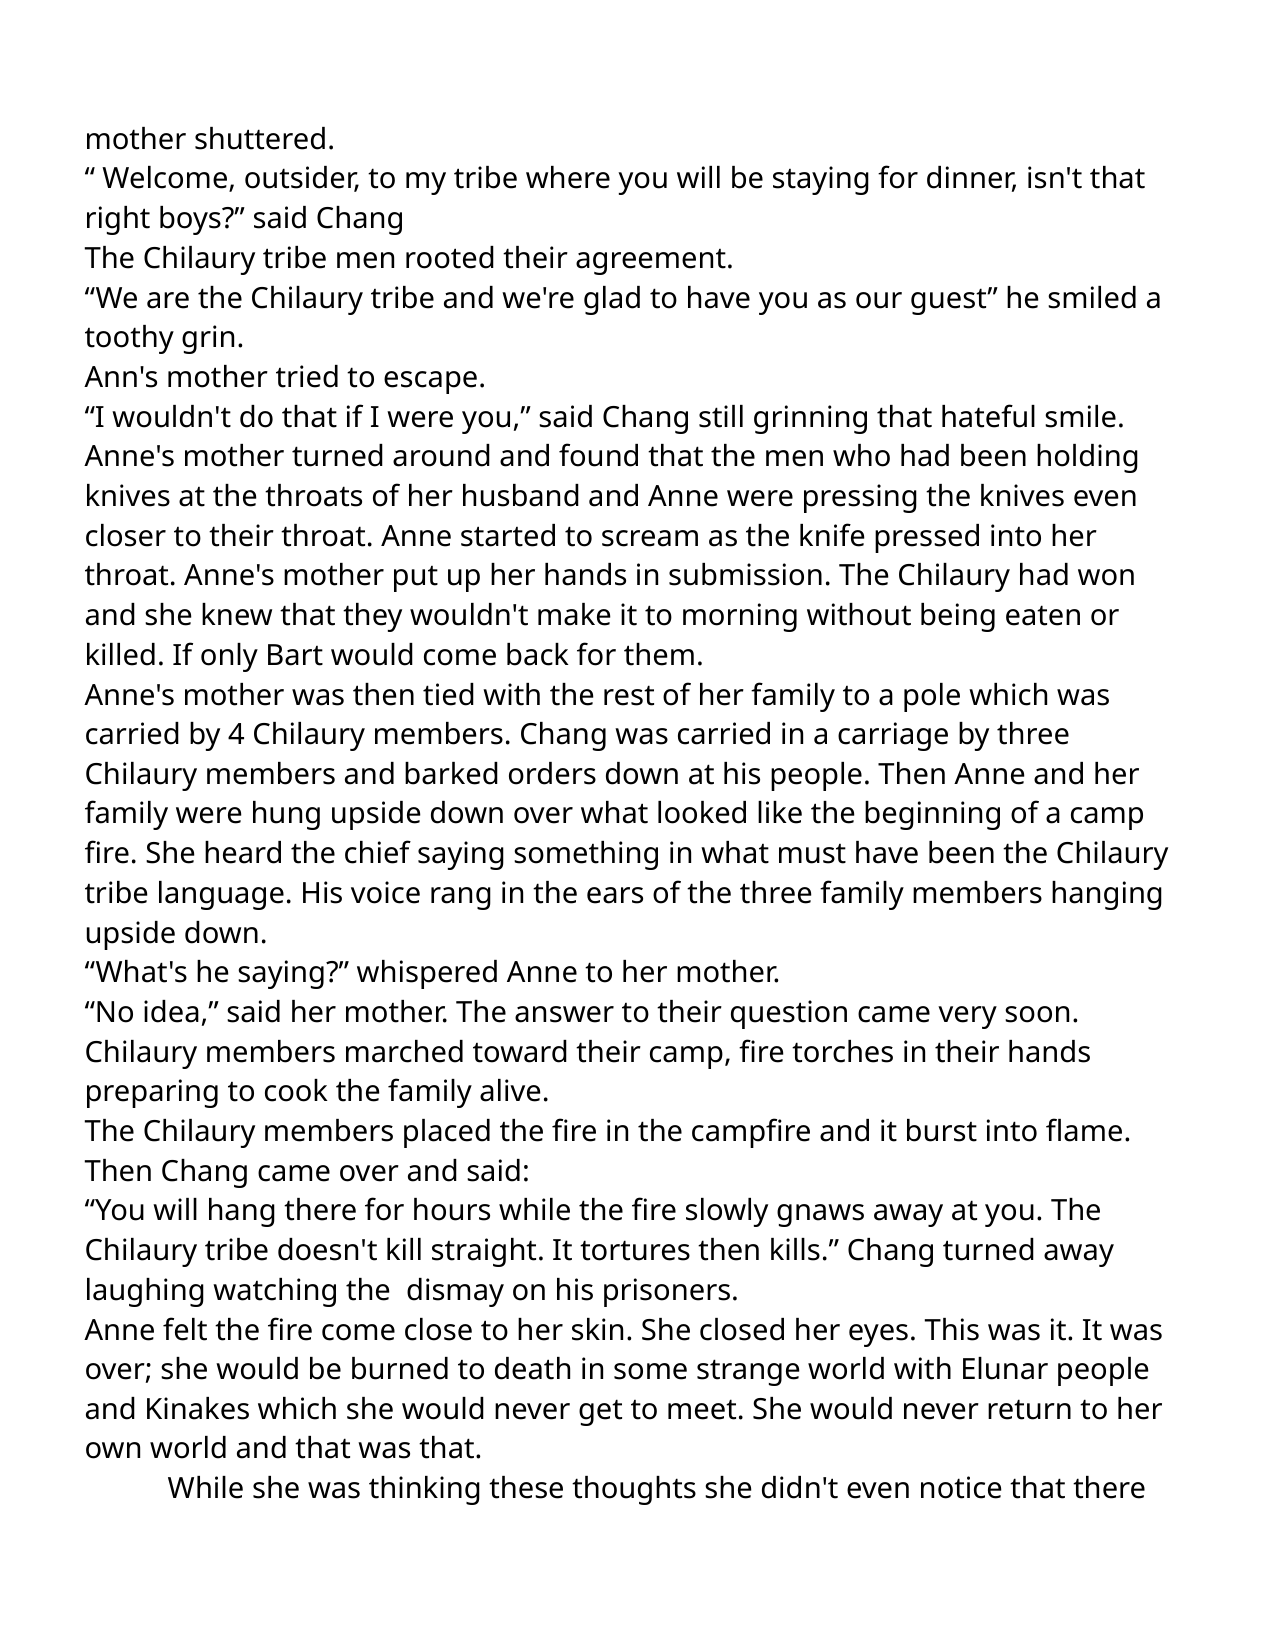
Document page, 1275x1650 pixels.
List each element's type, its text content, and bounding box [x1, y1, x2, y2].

text Anne felt the fire come close to her skin. She closed her eyes. This was it. It was over; she would be burned to death in some strange world with Elunar people and Kinakes which she would never get to meet. She would never return to her own world and that was that. [84, 1309, 1177, 1467]
text “ Welcome, outsider, to my tribe where you will be staying for dinner, isn't that right boys?” said Chang [84, 158, 1177, 237]
text “I wouldn't do that if I were you,” said Chang still grinning that hateful smile. Anne's mother turned around and found that the men who had been holding knives at the throats of her husband and Anne were pressing the knives even closer to their throat. Anne started to scream as the knife pressed into her throat. Anne's mother put up her hands in submission. The Chilaury had won and she knew that they wouldn't make it to morning without being eaten or killed. If only Bart would come back for them. [84, 396, 1177, 674]
text “We are the Chilaury tribe and we're glad to have you as our guest” he smiled a toothy grin. [84, 277, 1177, 356]
text The Chilaury members placed the fire in the campfire and it burst into flame. Then Chang came over and said: [84, 1110, 1177, 1190]
text The Chilaury tribe men rooted their agreement. [84, 237, 1177, 277]
text mother shuttered. [84, 118, 1177, 158]
text Anne's mother was then tied with the rest of her family to a pole which was carried by 4 Chilaury members. Chang was carried in a carriage by three Chilaury members and barked orders down at his people. Then Anne and her family were hung upside down over what looked like the beginning of a camp fire. She heard the chief saying something in what must have been the Chilaury tribe language. His voice rang in the ears of the three family members hanging upside down. [84, 674, 1177, 952]
text “No idea,” said her mother. The answer to their question came very soon. Chilaury members marched toward their camp, fire torches in their hands preparing to cook the family alive. [84, 991, 1177, 1110]
text “What's he saying?” whispered Anne to her mother. [84, 952, 1177, 991]
text Ann's mother tried to escape. [84, 356, 1177, 396]
text While she was thinking these thoughts she didn't even notice that there [84, 1467, 1177, 1507]
text “You will hang there for hours while the fire slowly gnaws away at you. The Chilaury tribe doesn't kill straight. It tortures then kills.” Chang turned away laughing watching the dismay on his prisoners. [84, 1190, 1177, 1309]
